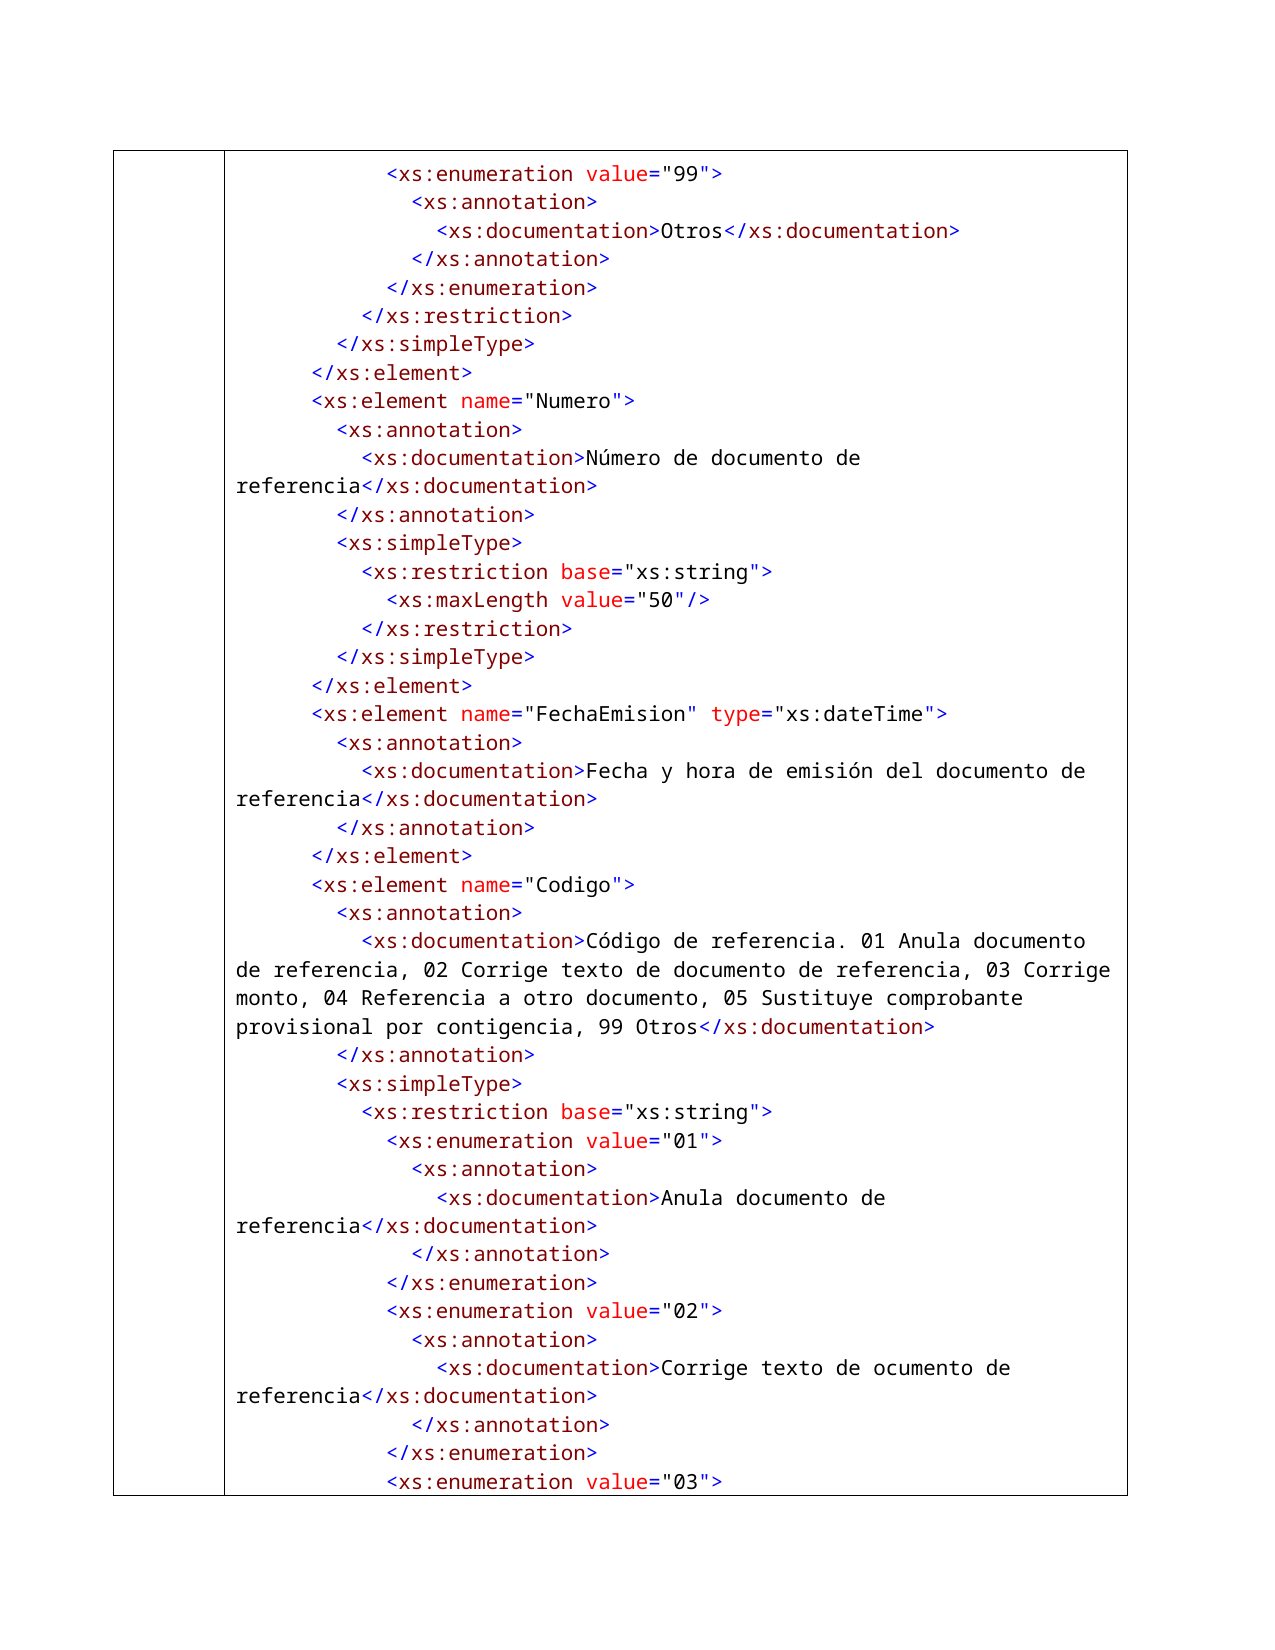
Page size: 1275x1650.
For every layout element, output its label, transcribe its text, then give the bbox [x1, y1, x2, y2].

table_cell [114, 151, 224, 1495]
table_cell <xs:enumeration value="99"> <xs:annotation> <xs:documentation>Otros</xs:documentation> </xs:annotation> </xs:enumeration> </xs:restriction> </xs:simpleType> </xs:element> <xs:element name="Numero"> <xs:annotation> <xs:documentation>Número de documento de referencia</xs:documentation> </xs:annotation> <xs:simpleType> <xs:restriction base="xs:string"> <xs:maxLength value="50"/> </xs:restriction> </xs:simpleType> </xs:element> <xs:element name="FechaEmision" type="xs:dateTime"> <xs:annotation> <xs:documentation>Fecha y hora de emisión del documento de referencia</xs:documentation> </xs:annotation> </xs:element> <xs:element name="Codigo"> <xs:annotation> <xs:documentation>Código de referencia. 01 Anula documento de referencia, 02 Corrige texto de documento de referencia, 03 Corrige monto, 04 Referencia a otro documento, 05 Sustituye comprobante provisional por contigencia, 99 Otros</xs:documentation> </xs:annotation> <xs:simpleType> <xs:restriction base="xs:string"> <xs:enumeration value="01"> <xs:annotation> <xs:documentation>Anula documento de referencia</xs:documentation> </xs:annotation> </xs:enumeration> <xs:enumeration value="02"> <xs:annotation> <xs:documentation>Corrige texto de ocumento de referencia</xs:documentation> </xs:annotation> </xs:enumeration> <xs:enumeration value="03"> [225, 151, 1127, 1495]
